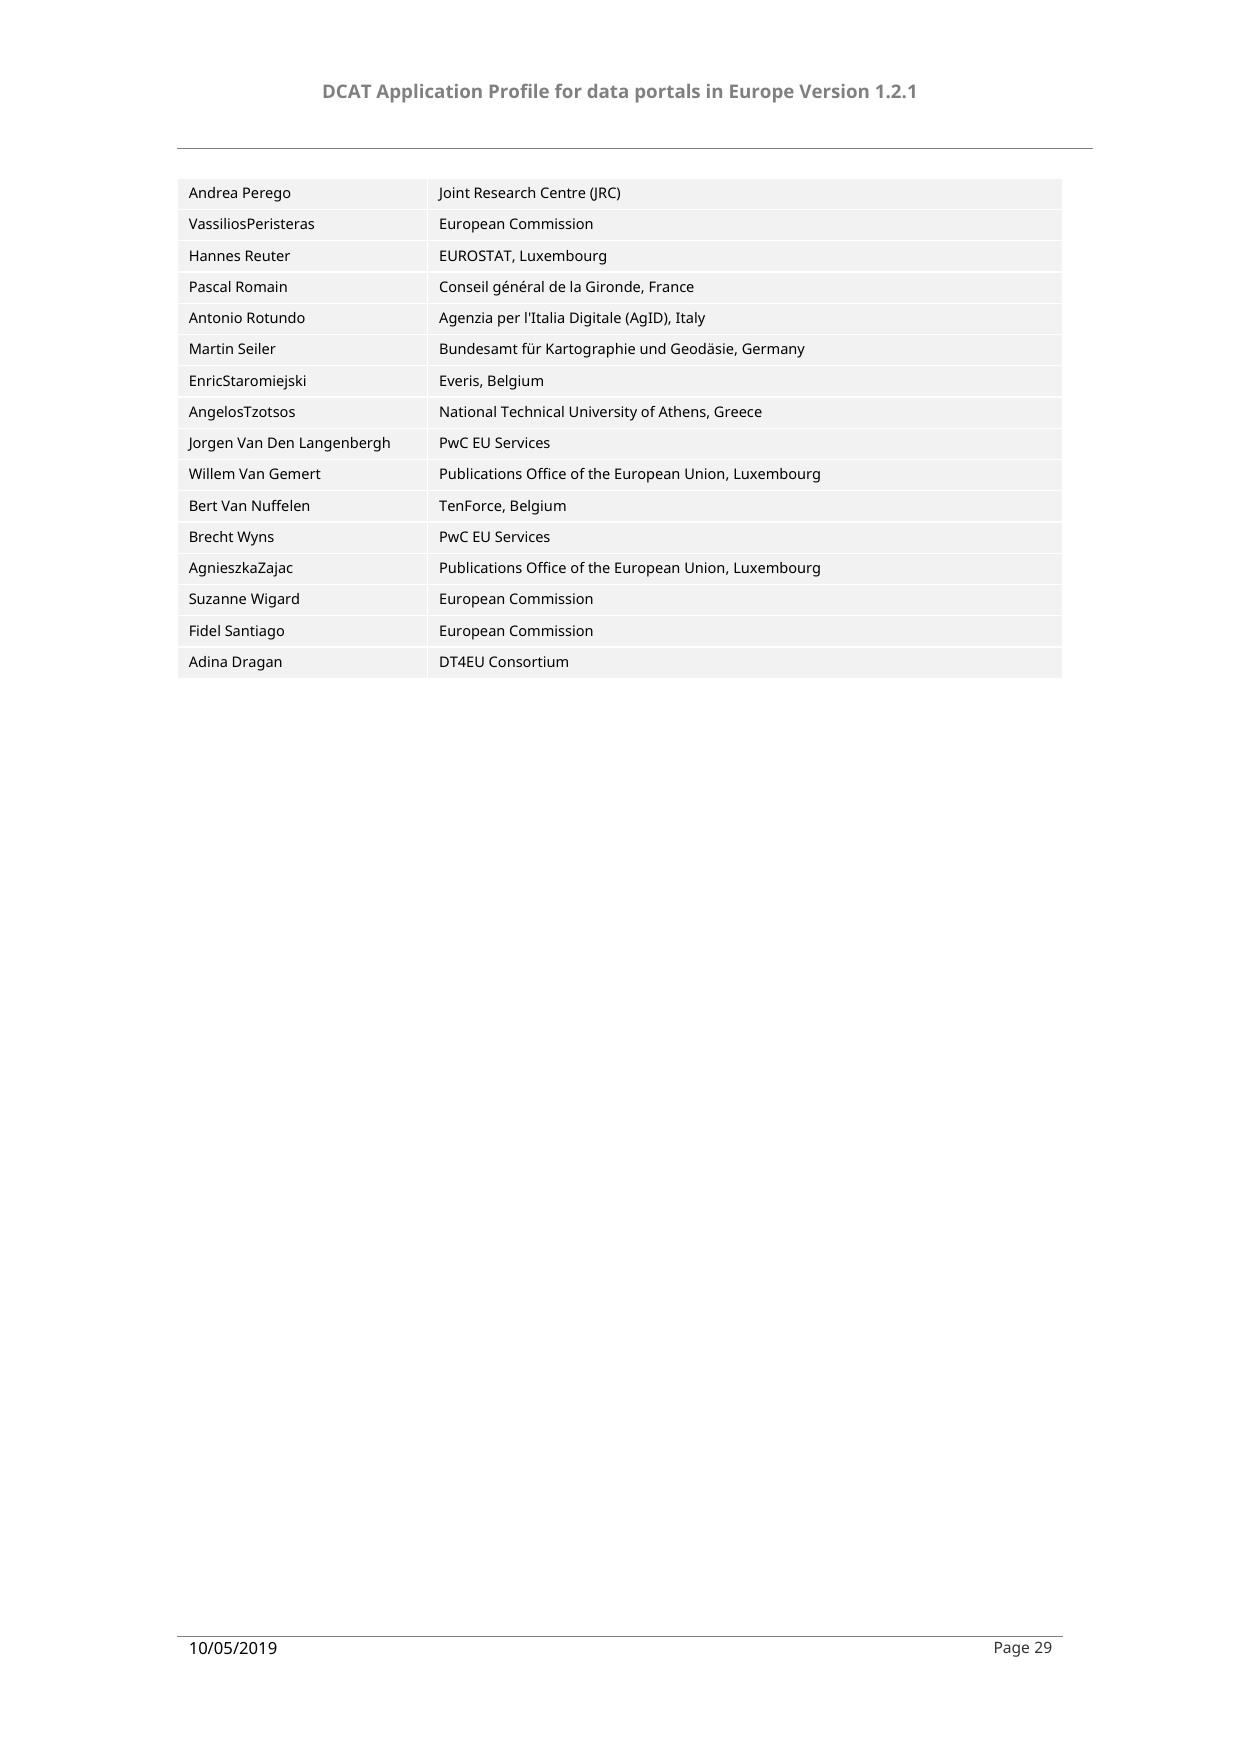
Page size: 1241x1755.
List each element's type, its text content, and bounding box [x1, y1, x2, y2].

table_cell Adina Dragan [178, 648, 427, 678]
table_cell European Commission [428, 585, 1062, 615]
table_cell Conseil général de la Gironde, France [428, 273, 1062, 303]
table_cell Jorgen Van Den Langenbergh [178, 429, 427, 459]
table_cell Antonio Rotundo [178, 304, 427, 334]
table_cell DT4EU Consortium [428, 648, 1062, 678]
table_cell Willem Van Gemert [178, 460, 427, 490]
table_cell Fidel Santiago [178, 616, 427, 646]
table_cell Brecht Wyns [178, 523, 427, 553]
table_cell Suzanne Wigard [178, 585, 427, 615]
table_cell European Commission [428, 210, 1062, 240]
table_cell VassiliosPeristeras [178, 210, 427, 240]
table_cell Joint Research Centre (JRC) [428, 179, 1062, 209]
table_cell Publications Office of the European Union, Luxembourg [428, 460, 1062, 490]
table_cell Martin Seiler [178, 335, 427, 365]
table_cell Bundesamt für Kartographie und Geodäsie, Germany [428, 335, 1062, 365]
table_cell AngelosTzotsos [178, 398, 427, 428]
table_cell Hannes Reuter [178, 241, 427, 271]
table_cell PwC EU Services [428, 523, 1062, 553]
table_cell Publications Office of the European Union, Luxembourg [428, 554, 1062, 584]
table_cell EnricStaromiejski [178, 366, 427, 396]
table_cell PwC EU Services [428, 429, 1062, 459]
table_cell Everis, Belgium [428, 366, 1062, 396]
table_cell Agenzia per l'Italia Digitale (AgID), Italy [428, 304, 1062, 334]
table_cell National Technical University of Athens, Greece [428, 398, 1062, 428]
table_cell EUROSTAT, Luxembourg [428, 241, 1062, 271]
table_cell European Commission [428, 616, 1062, 646]
table_cell Pascal Romain [178, 273, 427, 303]
table_cell AgnieszkaZajac [178, 554, 427, 584]
table_cell Bert Van Nuffelen [178, 491, 427, 521]
table_cell Andrea Perego [178, 179, 427, 209]
table_cell TenForce, Belgium [428, 491, 1062, 521]
